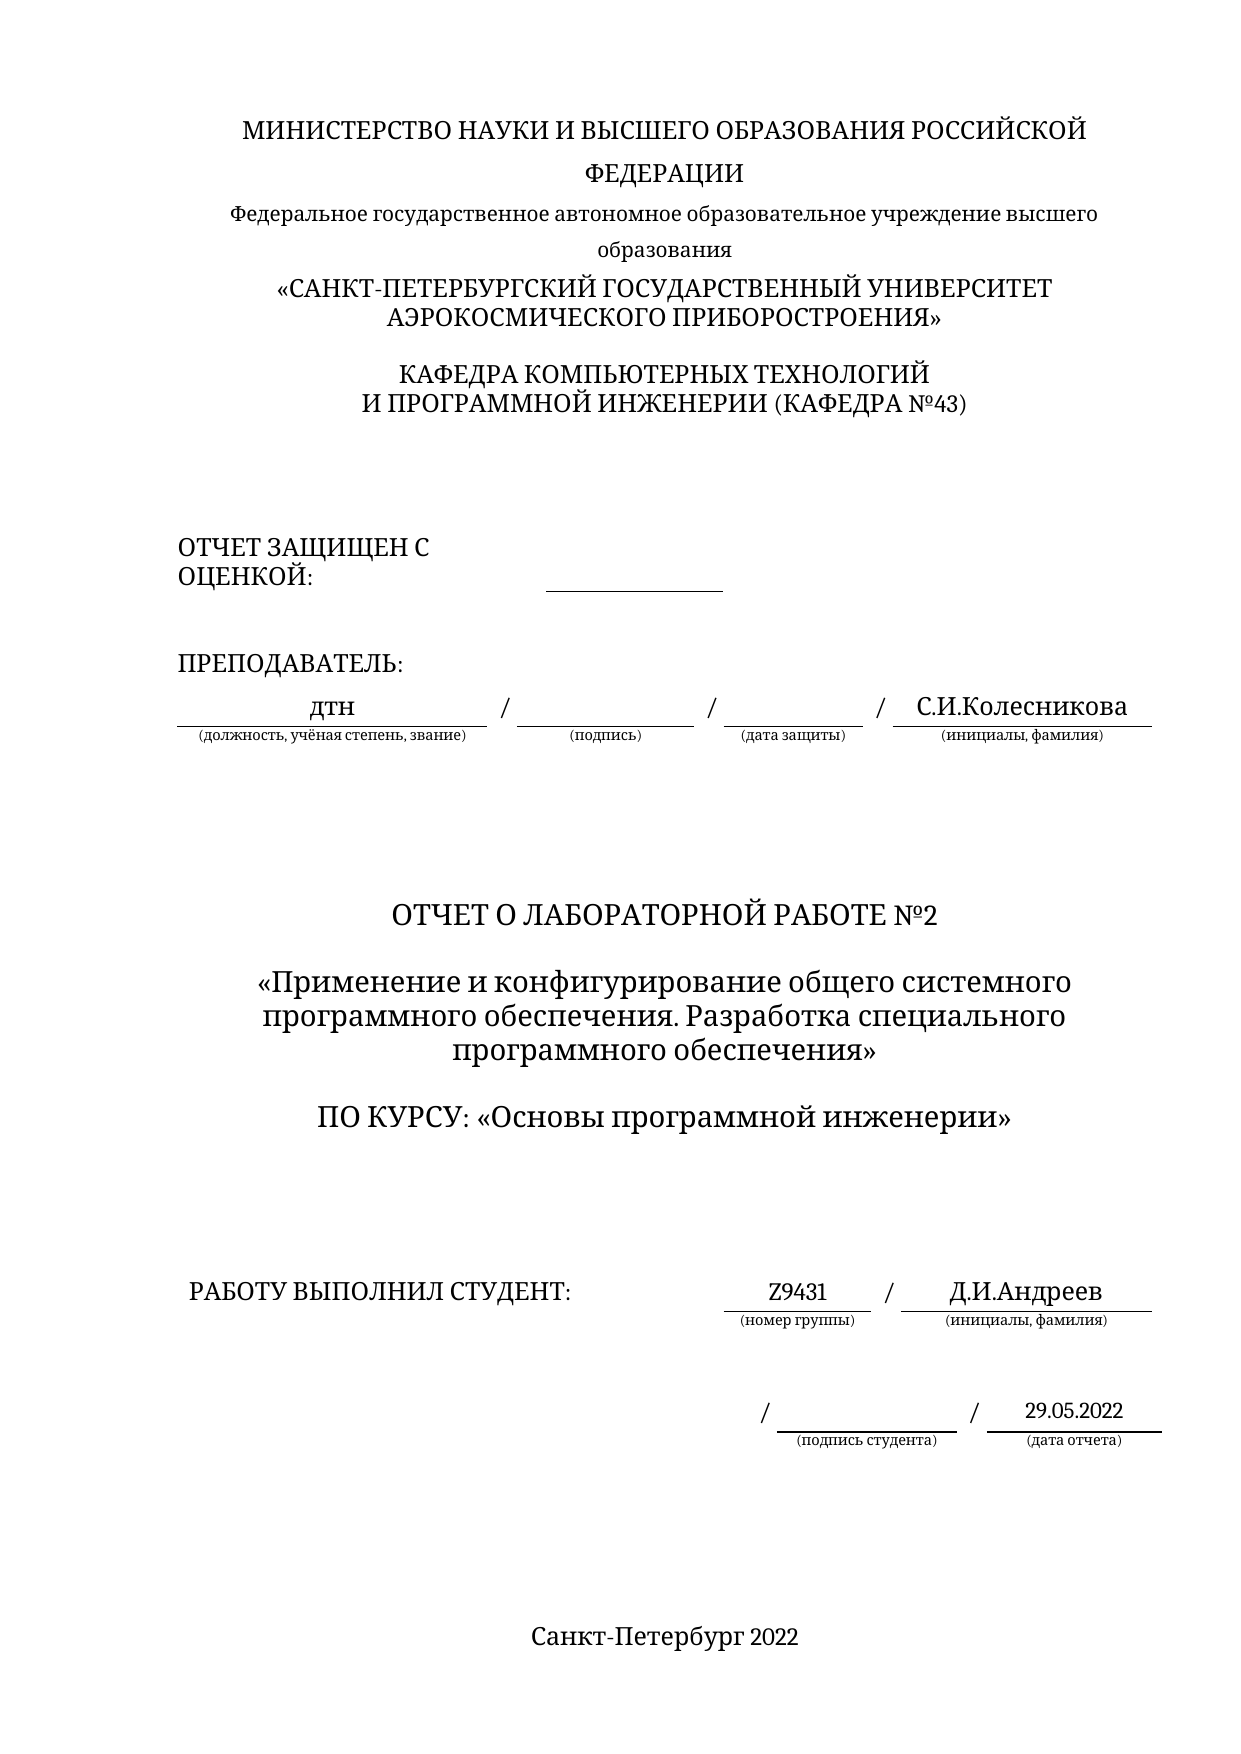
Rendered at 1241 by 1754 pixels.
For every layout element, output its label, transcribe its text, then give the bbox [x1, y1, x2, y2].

table_cell (инициалы, фамилия) [893, 727, 1152, 756]
table_header / [747, 1398, 777, 1431]
table_header ОТЧЕТ ЗАЩИЩЕН С ОЦЕНКОЙ: [177, 534, 546, 591]
table_cell [694, 726, 723, 756]
table_header / [694, 693, 723, 726]
table_header С.И.Колесникова [893, 693, 1152, 726]
table_header [724, 693, 863, 726]
table_cell (должность, учёная степень, звание) [177, 727, 487, 756]
table_header / [863, 693, 892, 726]
table_cell (дата защиты) [724, 727, 863, 756]
table_cell [177, 1431, 747, 1461]
table_header / [871, 1278, 901, 1311]
table_cell (подпись студента) [777, 1433, 957, 1461]
table_cell [863, 726, 892, 756]
table_cell [487, 726, 517, 756]
table_cell [957, 1431, 987, 1461]
table_cell (инициалы, фамилия) [901, 1312, 1152, 1341]
table_cell [177, 1311, 723, 1341]
table_cell [747, 1431, 777, 1461]
table_header РАБОТУ ВЫПОЛНИЛ СТУДЕНТ: [177, 1278, 723, 1311]
table_cell (дата отчета) [987, 1433, 1162, 1461]
table_header [517, 693, 694, 726]
table_header / [487, 693, 517, 726]
table_cell [871, 1311, 901, 1341]
text «Применение и конфигурирование общего системного программного обеспечения. Разработка специального программного обеспечения» [177, 967, 1152, 1067]
table_header Z9431 [724, 1278, 871, 1311]
text ОТЧЕТ О ЛАБОРАТОРНОЙ РАБОТЕ №2 [177, 899, 1152, 933]
table_cell (номер группы) [724, 1312, 871, 1341]
table_header [546, 534, 723, 591]
table_header дтн [177, 693, 487, 726]
table_header 29.05.2022 [987, 1398, 1162, 1431]
table_header Д.И.Андреев [901, 1278, 1152, 1311]
text ПО КУРСУ: «Основы программной инженерии» [177, 1101, 1152, 1134]
table_header / [957, 1398, 987, 1431]
table_header [777, 1398, 957, 1431]
table_cell (подпись) [517, 727, 694, 756]
table_header [723, 534, 1151, 591]
text ПРЕПОДАВАТЕЛЬ: [177, 650, 1152, 678]
table_header [177, 1398, 747, 1431]
